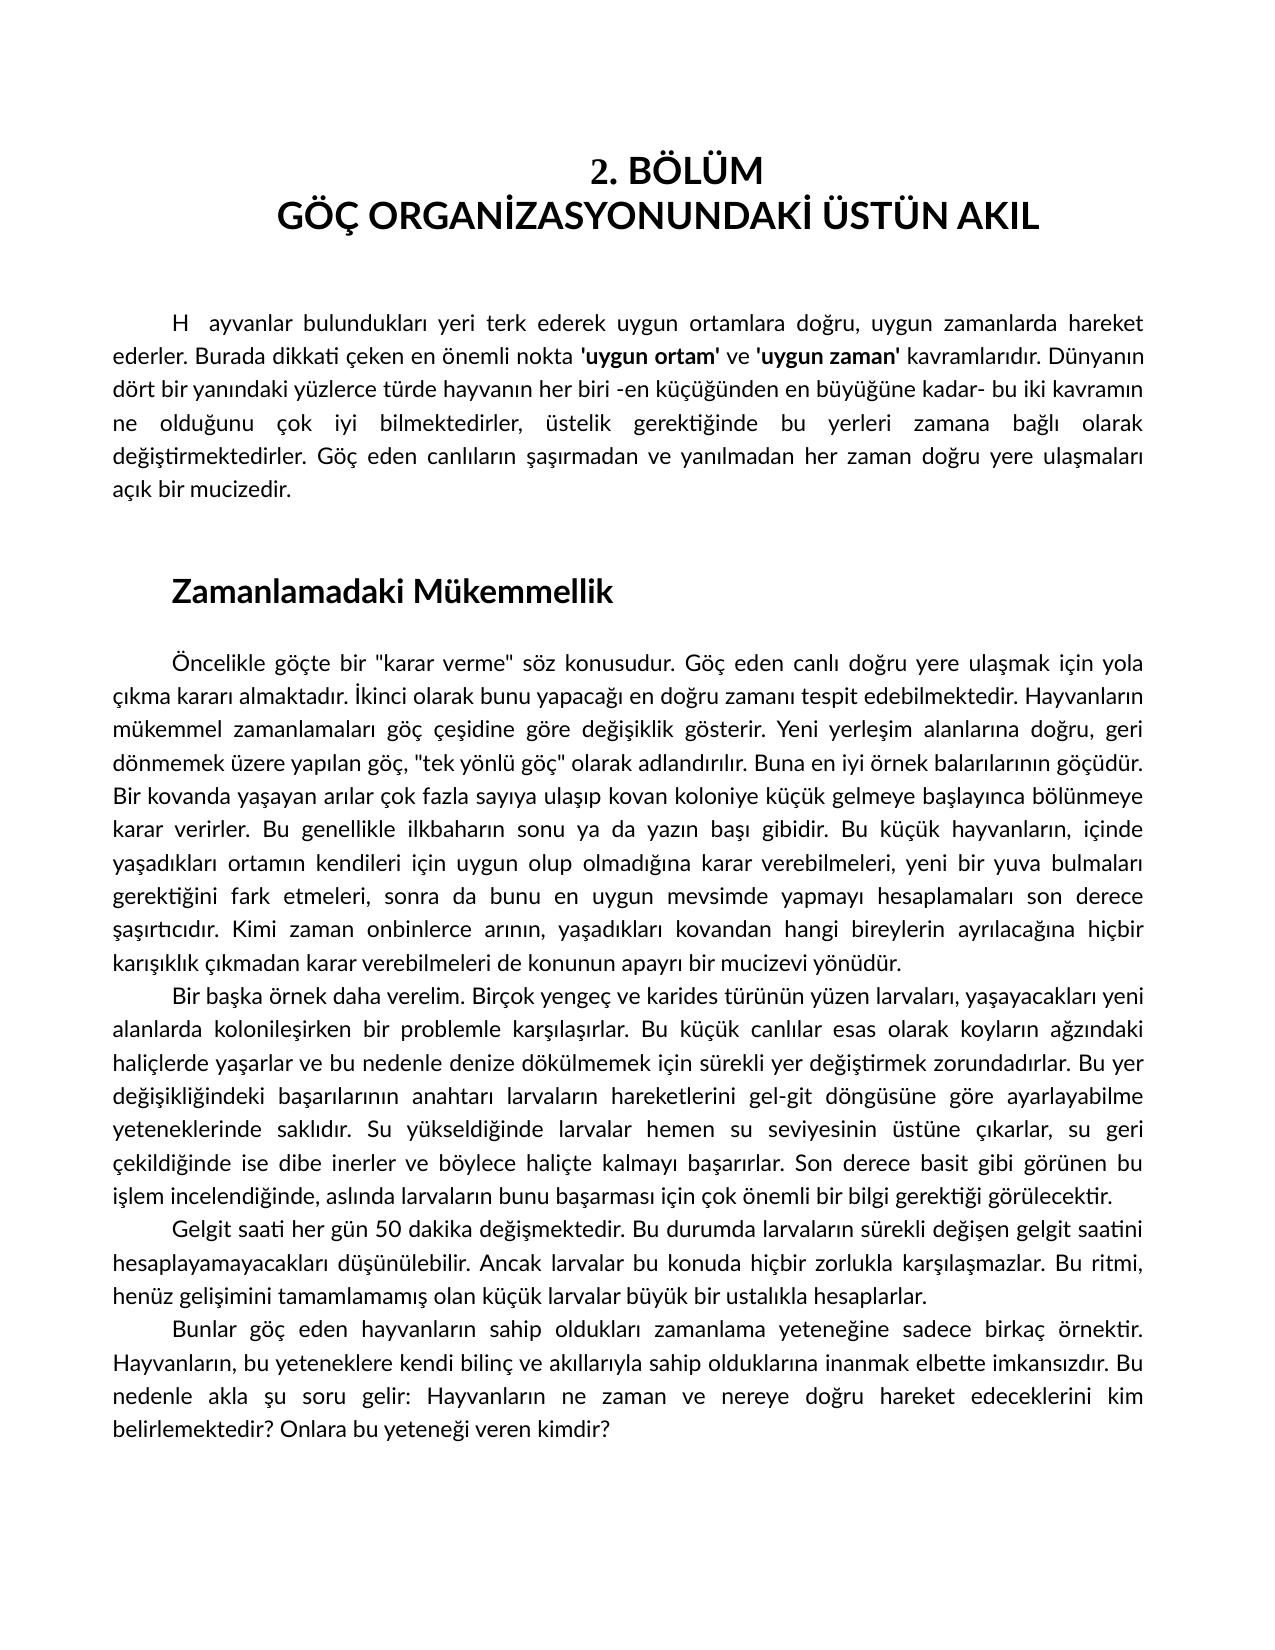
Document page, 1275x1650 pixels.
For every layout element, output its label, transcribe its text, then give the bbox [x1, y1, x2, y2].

text Bunlar göç eden hayvanların sahip oldukları zamanlama yeteneğine sadece birkaç örnektir. Hayvanların, bu yeteneklere kendi bilinç ve akıllarıyla sahip olduklarına inanmak elbette imkansızdır. Bu nedenle akla şu soru gelir: Hayvanların ne zaman ve nereye doğru hareket edeceklerini kim belirlemektedir? Onlara bu yeteneği veren kimdir? [112, 1311, 1145, 1444]
text Hayvanlar bulundukları yeri terk ederek uygun ortamlara doğru, uygun zamanlarda hareket ederler. Burada dikkati çeken en önemli nokta 'uygun ortam' ve 'uygun zaman' kavramlarıdır. Dünyanın dört bir yanındaki yüzlerce türde hayvanın her biri -en küçüğünden en büyüğüne kadar- bu iki kavramın ne olduğunu çok iyi bilmektedirler, üstelik gerektiğinde bu yerleri zamana bağlı olarak değiştirmektedirler. Göç eden canlıların şaşırmadan ve yanılmadan her zaman doğru yere ulaşmaları açık bir mucizedir. [112, 304, 1145, 504]
text Zamanlamadaki Mükemmellik [112, 571, 1145, 611]
text Gelgit saati her gün 50 dakika değişmektedir. Bu durumda larvaların sürekli değişen gelgit saatini hesaplayamayacakları düşünülebilir. Ancak larvalar bu konuda hiçbir zorlukla karşılaşmazlar. Bu ritmi, henüz gelişimini tamamlamamış olan küçük larvalar büyük bir ustalıkla hesaplarlar. [112, 1211, 1145, 1311]
list BÖLÜM [209, 148, 1145, 193]
text Öncelikle göçte bir "karar verme" söz konusudur. Göç eden canlı doğru yere ulaşmak için yola çıkma kararı almaktadır. İkinci olarak bunu yapacağı en doğru zamanı tespit edebilmektedir. Hayvanların mükemmel zamanlamaları göç çeşidine göre değişiklik gösterir. Yeni yerleşim alanlarına doğru, geri dönmemek üzere yapılan göç, "tek yönlü göç" olarak adlandırılır. Buna en iyi örnek balarılarının göçüdür. Bir kovanda yaşayan arılar çok fazla sayıya ulaşıp kovan koloniye küçük gelmeye başlayınca bölünmeye karar verirler. Bu genellikle ilkbaharın sonu ya da yazın başı gibidir. Bu küçük hayvanların, içinde yaşadıkları ortamın kendileri için uygun olup olmadığına karar verebilmeleri, yeni bir yuva bulmaları gerektiğini fark etmeleri, sonra da bunu en uygun mevsimde yapmayı hesaplamaları son derece şaşırtıcıdır. Kimi zaman onbinlerce arının, yaşadıkları kovandan hangi bireylerin ayrılacağına hiçbir karışıklık çıkmadan karar verebilmeleri de konunun apayrı bir mucizevi yönüdür. [112, 644, 1145, 978]
text Bir başka örnek daha verelim. Birçok yengeç ve karides türünün yüzen larvaları, yaşayacakları yeni alanlarda kolonileşirken bir problemle karşılaşırlar. Bu küçük canlılar esas olarak koyların ağzındaki haliçlerde yaşarlar ve bu nedenle denize dökülmemek için sürekli yer değiştirmek zorundadırlar. Bu yer değişikliğindeki başarılarının anahtarı larvaların hareketlerini gel-git döngüsüne göre ayarlayabilme yeteneklerinde saklıdır. Su yükseldiğinde larvalar hemen su seviyesinin üstüne çıkarlar, su geri çekildiğinde ise dibe inerler ve böylece haliçte kalmayı başarırlar. Son derece basit gibi görünen bu işlem incelendiğinde, aslında larvaların bunu başarması için çok önemli bir bilgi gerektiği görülecektir. [112, 978, 1145, 1211]
text GÖÇ ORGANİZASYONUNDAKİ ÜSTÜN AKIL [112, 193, 1145, 238]
